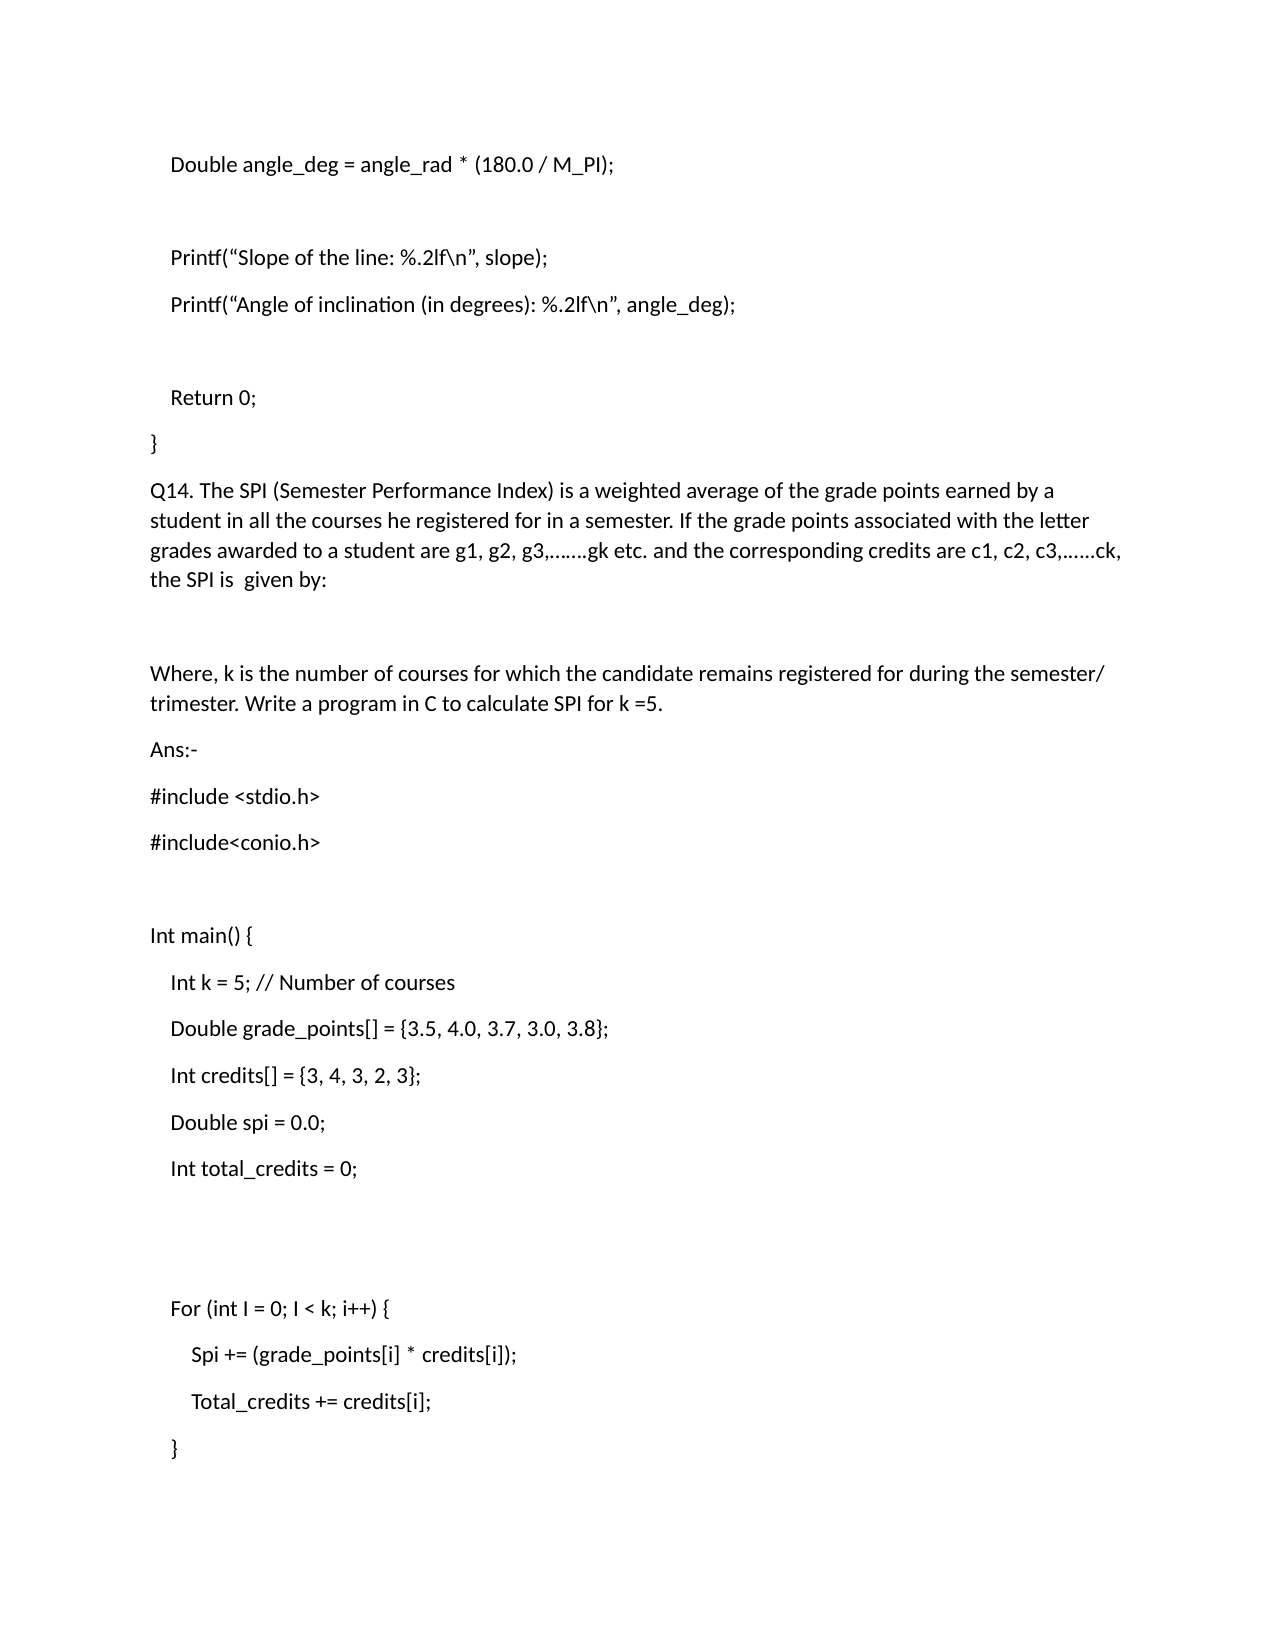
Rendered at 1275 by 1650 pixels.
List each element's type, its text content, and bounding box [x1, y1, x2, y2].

text Ans:- [150, 735, 1125, 763]
text Q14. The SPI (Semester Performance Index) is a weighted average of the grade points earned by a student in all the courses he registered for in a semester. If the grade points associated with the letter grades awarded to a student are g1, g2, g3,…….gk etc. and the corresponding credits are c1, c2, c3,.…..ck, the SPI is given by: [150, 476, 1125, 594]
text Double grade_points[] = {3.5, 4.0, 3.7, 3.0, 3.8}; [150, 1014, 1125, 1043]
text Spi += (grade_points[i] * credits[i]); [150, 1341, 1125, 1368]
text Int main() { [150, 921, 1125, 949]
text For (int I = 0; I < k; i++) { [150, 1294, 1125, 1322]
text #include<conio.h> [150, 828, 1125, 856]
text Int credits[] = {3, 4, 3, 2, 3}; [150, 1061, 1125, 1089]
text Double spi = 0.0; [150, 1108, 1125, 1136]
text Int total_credits = 0; [150, 1154, 1125, 1182]
text } [150, 1434, 1125, 1462]
text Return 0; [150, 383, 1125, 411]
text Printf(“Angle of inclination (in degrees): %.2lf\n”, angle_deg); [150, 290, 1125, 318]
text Int k = 5; // Number of courses [150, 968, 1125, 996]
text #include <stdio.h> [150, 782, 1125, 810]
text Total_credits += credits[i]; [150, 1387, 1125, 1415]
text Printf(“Slope of the line: %.2lf\n”, slope); [150, 243, 1125, 271]
text Double angle_deg = angle_rad * (180.0 / M_PI); [150, 150, 1125, 178]
text Where, k is the number of courses for which the candidate remains registered for during the semester/ trimester. Write a program in C to calculate SPI for k =5. [150, 659, 1125, 717]
text } [150, 429, 1125, 457]
